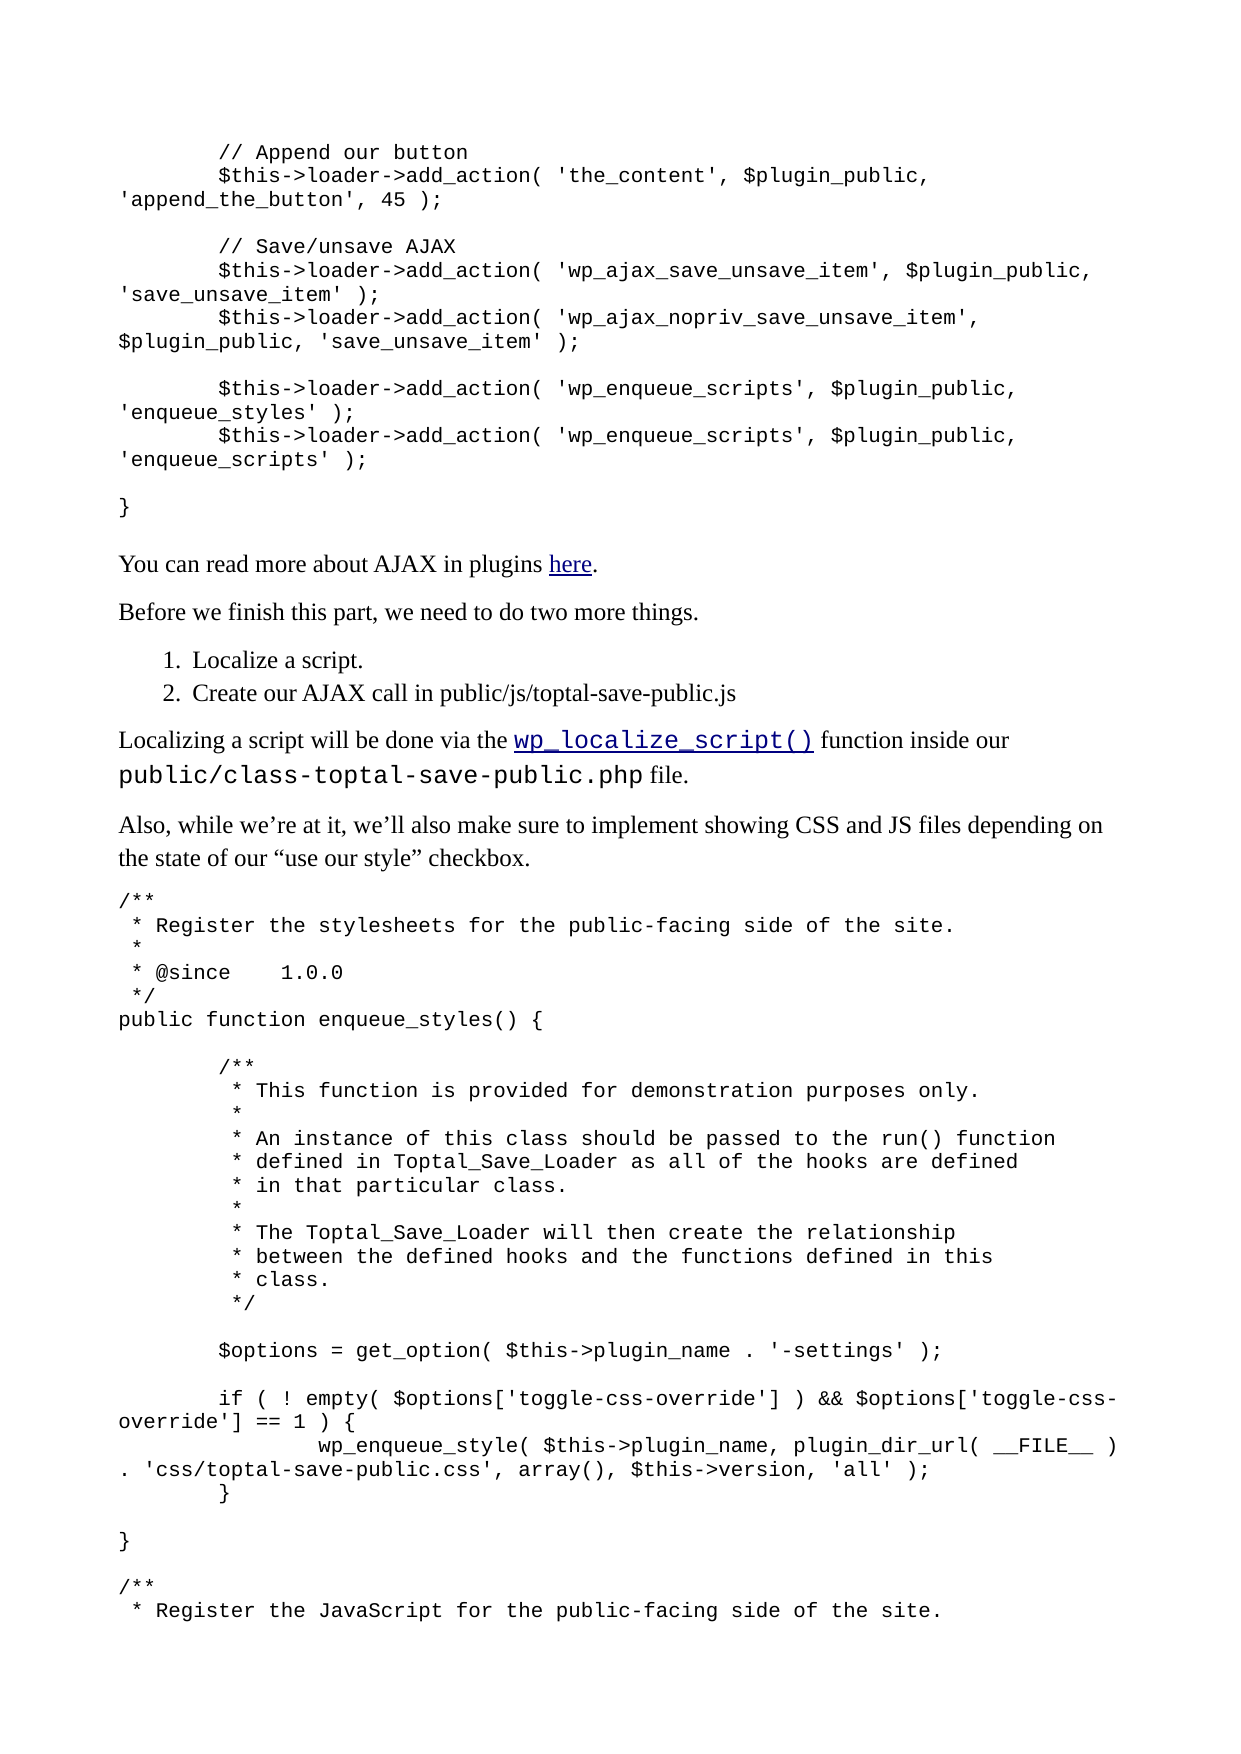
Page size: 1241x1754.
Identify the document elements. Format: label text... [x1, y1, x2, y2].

text public function enqueue_styles() { [118, 1009, 1122, 1033]
text * [118, 1198, 1122, 1222]
text /** [118, 1577, 1122, 1601]
text wp_enqueue_style( $this->plugin_name, plugin_dir_url( __FILE__ ) . 'css/toptal-save-public.css', array(), $this->version, 'all' ); [118, 1435, 1122, 1482]
list Localize a script. [162, 645, 1122, 673]
text */ [118, 986, 1122, 1009]
text * in that particular class. [118, 1175, 1122, 1198]
text * defined in Toptal_Save_Loader as all of the hooks are defined [118, 1151, 1122, 1175]
text } [118, 1529, 1122, 1553]
text * between the defined hooks and the functions defined in this [118, 1246, 1122, 1269]
text $options = get_option( $this->plugin_name . '-settings' ); [118, 1340, 1122, 1364]
text Also, while we’re at it, we’ll also make sure to implement showing CSS and JS files depending on the state of our “use our style” checkbox. [118, 811, 1122, 872]
text if ( ! empty( $options['toggle-css-override'] ) && $options['toggle-css-override'] == 1 ) { [118, 1388, 1122, 1435]
list Create our AJAX call in public/js/toptal-save-public.js [162, 678, 1122, 707]
text * An instance of this class should be passed to the run() function [118, 1128, 1122, 1151]
text } [118, 1482, 1122, 1506]
text You can read more about AJAX in plugins here. [118, 549, 1122, 578]
text Localizing a script will be done via the wp_localize_script() function inside our public/class-toptal-save-public.php file. [118, 725, 1122, 791]
text /** [118, 891, 1122, 915]
text /** [118, 1057, 1122, 1080]
text $this->loader->add_action( 'wp_ajax_nopriv_save_unsave_item', $plugin_public, 'save_unsave_item' ); [118, 307, 1122, 354]
text Before we finish this part, we need to do two more things. [118, 597, 1122, 626]
text $this->loader->add_action( 'the_content', $plugin_public, 'append_the_button', 45 ); [118, 165, 1122, 213]
text * [118, 938, 1122, 962]
text * @since 1.0.0 [118, 962, 1122, 986]
text $this->loader->add_action( 'wp_ajax_save_unsave_item', $plugin_public, 'save_unsave_item' ); [118, 260, 1122, 307]
text $this->loader->add_action( 'wp_enqueue_scripts', $plugin_public, 'enqueue_styles' ); [118, 378, 1122, 426]
text * Register the stylesheets for the public-facing side of the site. [118, 915, 1122, 938]
text // Save/unsave AJAX [118, 236, 1122, 260]
text * Register the JavaScript for the public-facing side of the site. [118, 1601, 1122, 1624]
text * This function is provided for demonstration purposes only. [118, 1080, 1122, 1104]
text */ [118, 1293, 1122, 1317]
text * class. [118, 1269, 1122, 1293]
text * [118, 1104, 1122, 1128]
text * The Toptal_Save_Loader will then create the relationship [118, 1222, 1122, 1246]
text $this->loader->add_action( 'wp_enqueue_scripts', $plugin_public, 'enqueue_scripts' ); [118, 426, 1122, 473]
text } [118, 496, 1122, 520]
text // Append our button [118, 142, 1122, 165]
